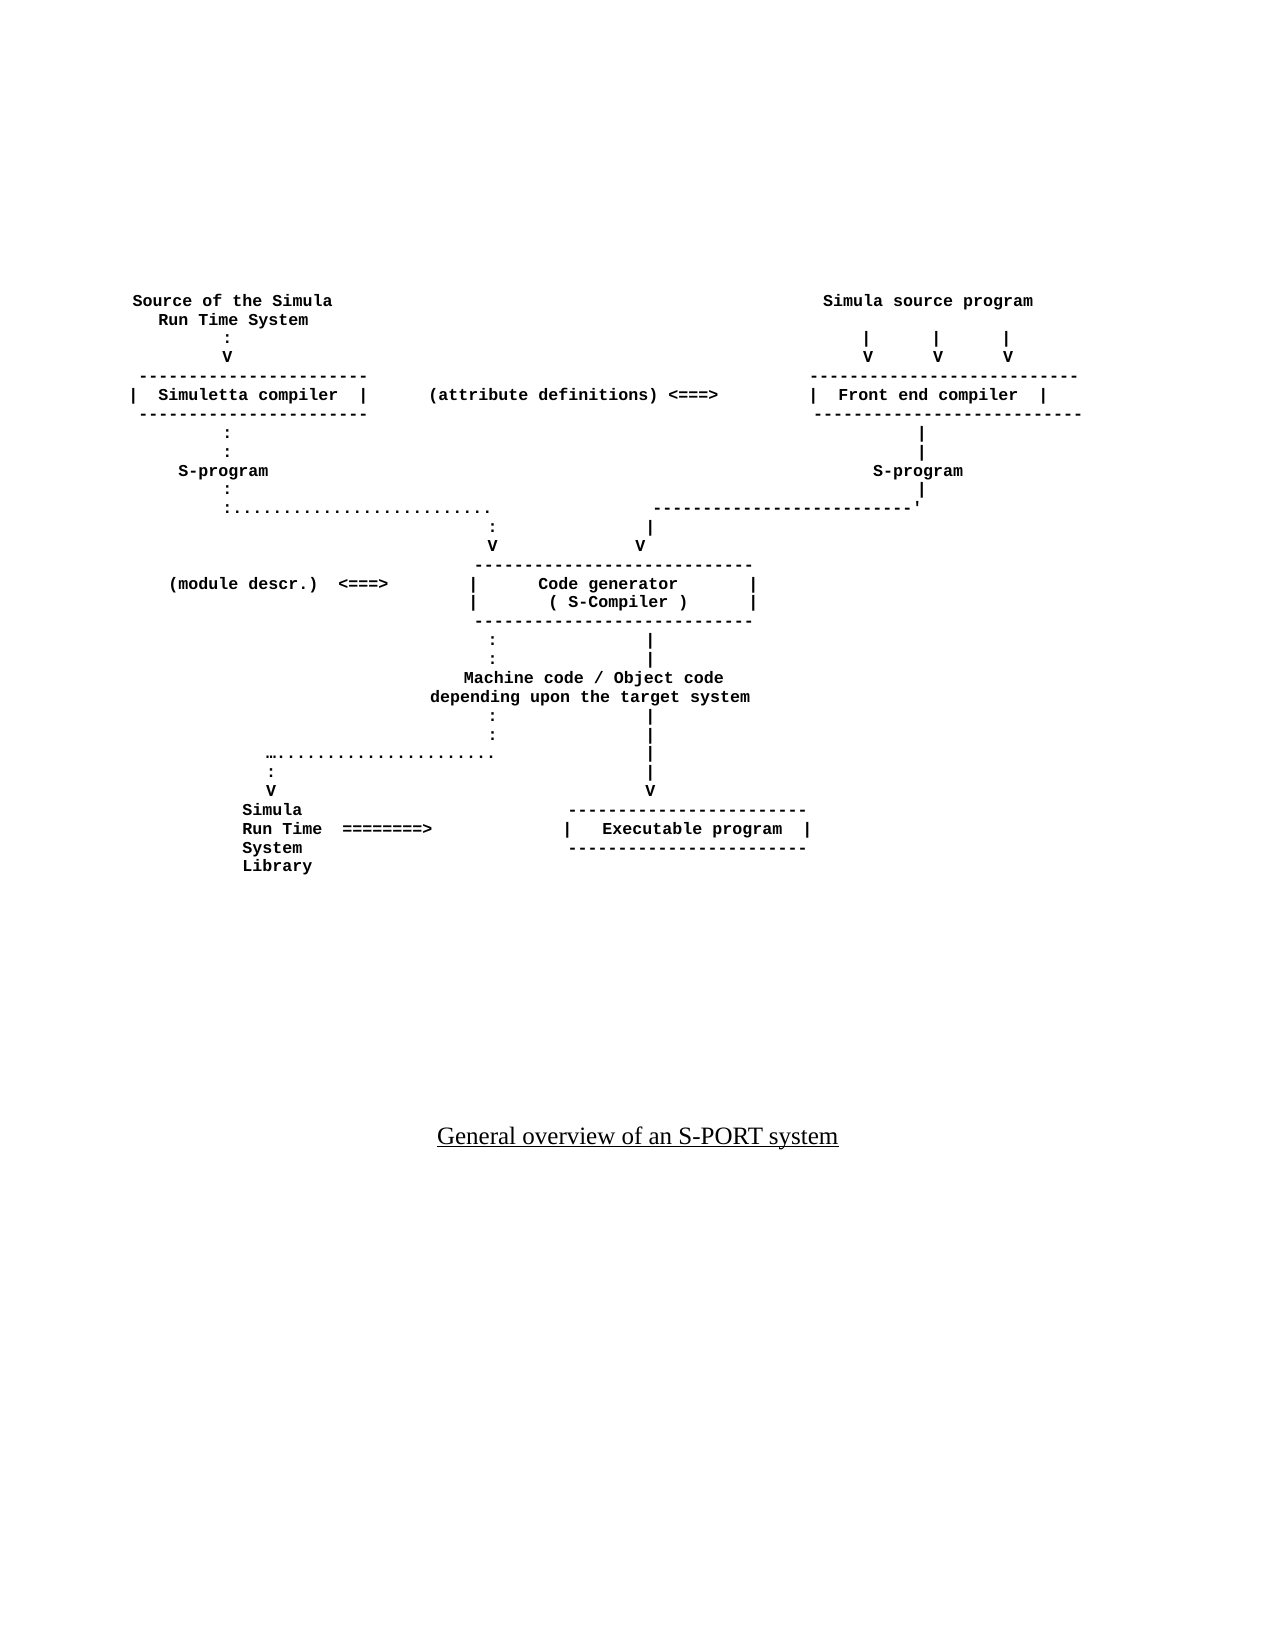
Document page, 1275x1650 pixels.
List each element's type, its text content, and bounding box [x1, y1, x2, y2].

text : | [118, 726, 1157, 745]
text General overview of an S-PORT system [118, 1121, 1157, 1149]
text Source of the Simula Simula source program [118, 291, 1157, 311]
text : | [118, 764, 1157, 783]
text : | [118, 481, 1157, 500]
text depending upon the target system [118, 688, 1157, 707]
text : | [118, 632, 1157, 651]
text …...................... | [118, 745, 1157, 764]
text System ------------------------ [118, 839, 1157, 858]
text Simula ------------------------ [118, 801, 1157, 820]
text | Simuletta compiler | (attribute definitions) <===> | Front end compiler | [118, 387, 1157, 406]
text :.......................... --------------------------' [118, 500, 1157, 519]
text : | [118, 424, 1157, 443]
text V V V V [118, 349, 1157, 368]
text ---------------------------- [118, 613, 1157, 632]
text V V [118, 537, 1157, 556]
text : | [118, 707, 1157, 726]
text ----------------------- --------------------------- [118, 368, 1157, 387]
text Library [118, 858, 1157, 877]
text : | [118, 519, 1157, 537]
text : | [118, 443, 1157, 462]
text V V [118, 783, 1157, 801]
text (module descr.) <===> | Code generator | [118, 575, 1157, 594]
text : | [118, 651, 1157, 669]
text Run Time ========> | Executable program | [118, 820, 1157, 839]
text ---------------------------- [118, 556, 1157, 575]
text ----------------------- --------------------------- [118, 406, 1157, 424]
text Machine code / Object code [118, 669, 1157, 688]
text : | | | [118, 330, 1157, 349]
text Run Time System [118, 311, 1157, 330]
text S-program S-program [118, 462, 1157, 481]
text | ( S-Compiler ) | [118, 594, 1157, 613]
